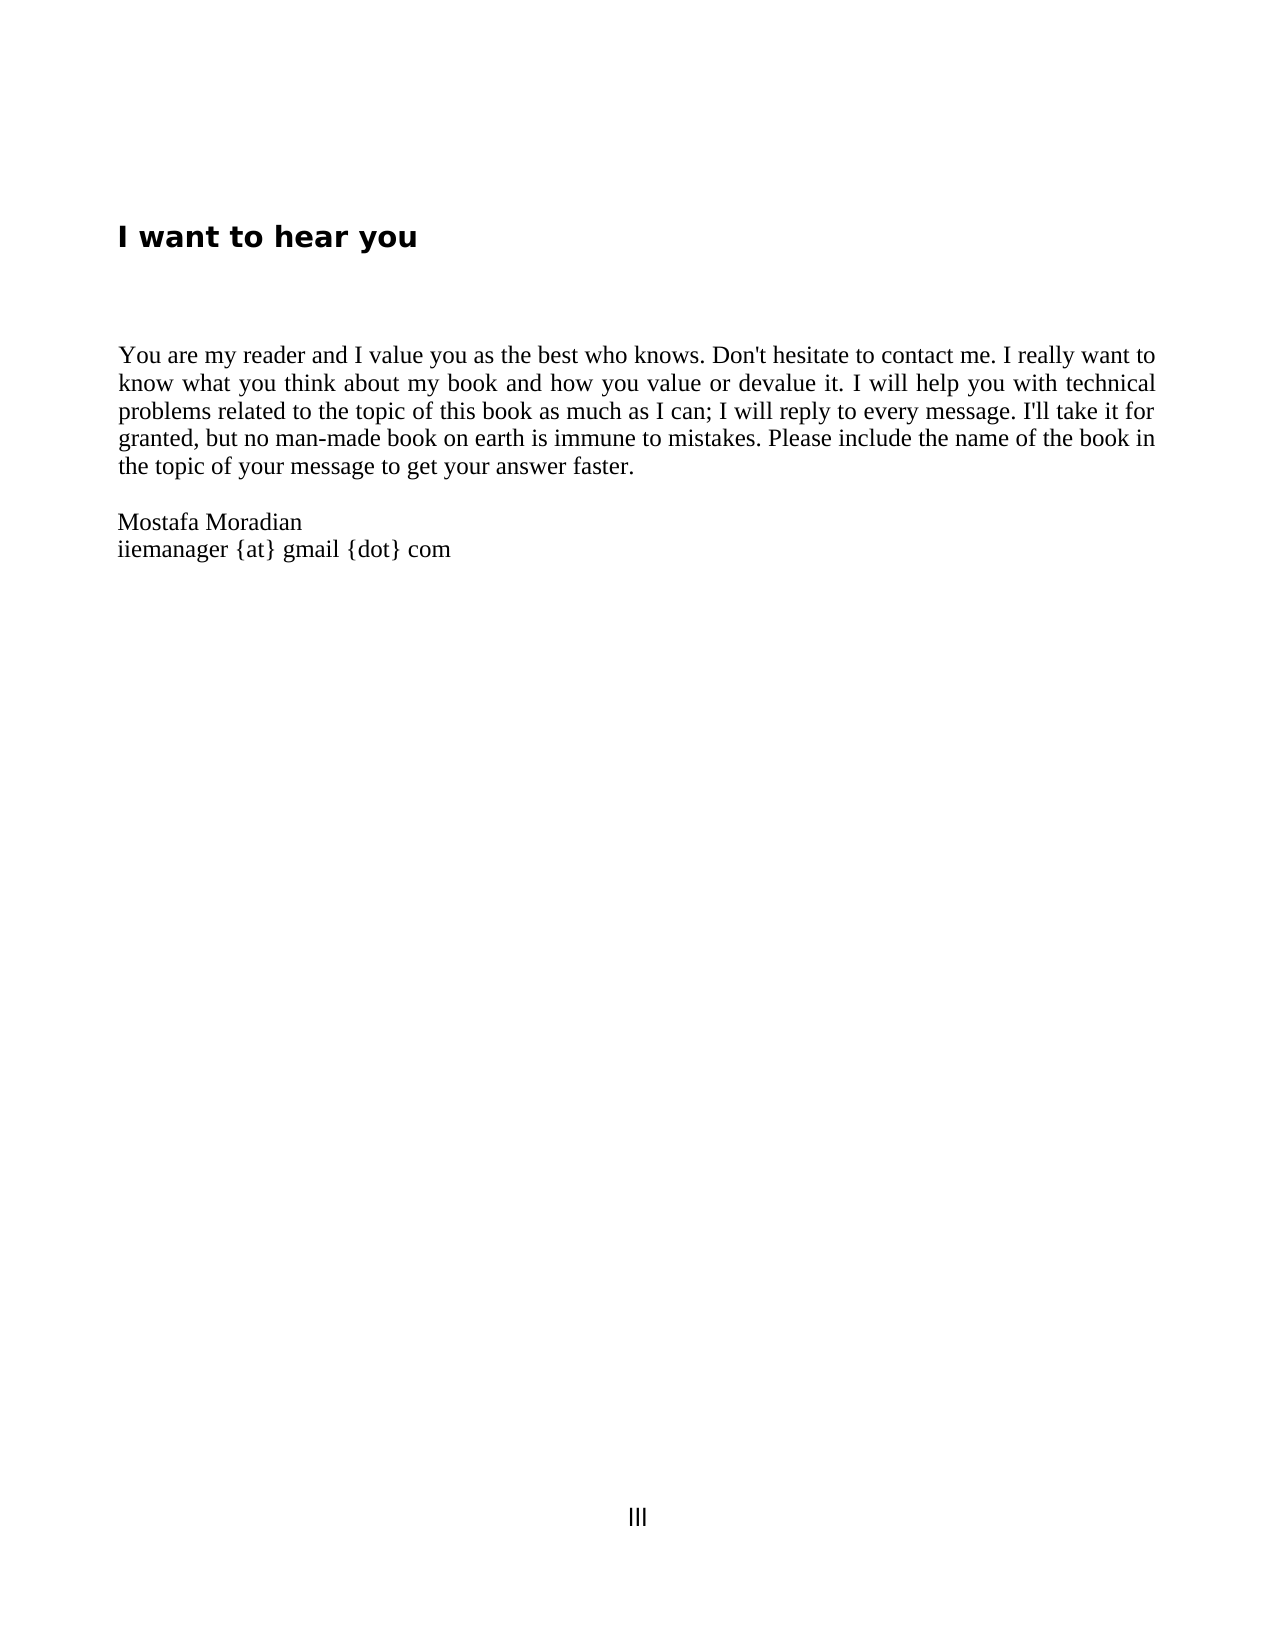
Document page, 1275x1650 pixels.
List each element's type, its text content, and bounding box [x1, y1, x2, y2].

text iiemanager {at} gmail {dot} com [117, 535, 1157, 563]
text You are my reader and I value you as the best who knows. Don't hesitate to contact me. I really want to know what you think about my book and how you value or devalue it. I will help you with technical problems related to the topic of this book as much as I can; I will reply to every message. I'll take it for granted, but no man-made book on earth is immune to mistakes. Please include the name of the book in the topic of your message to get your answer faster. [118, 341, 1157, 480]
text Mostafa Moradian [117, 508, 1157, 535]
text I want to hear you [117, 220, 1157, 254]
